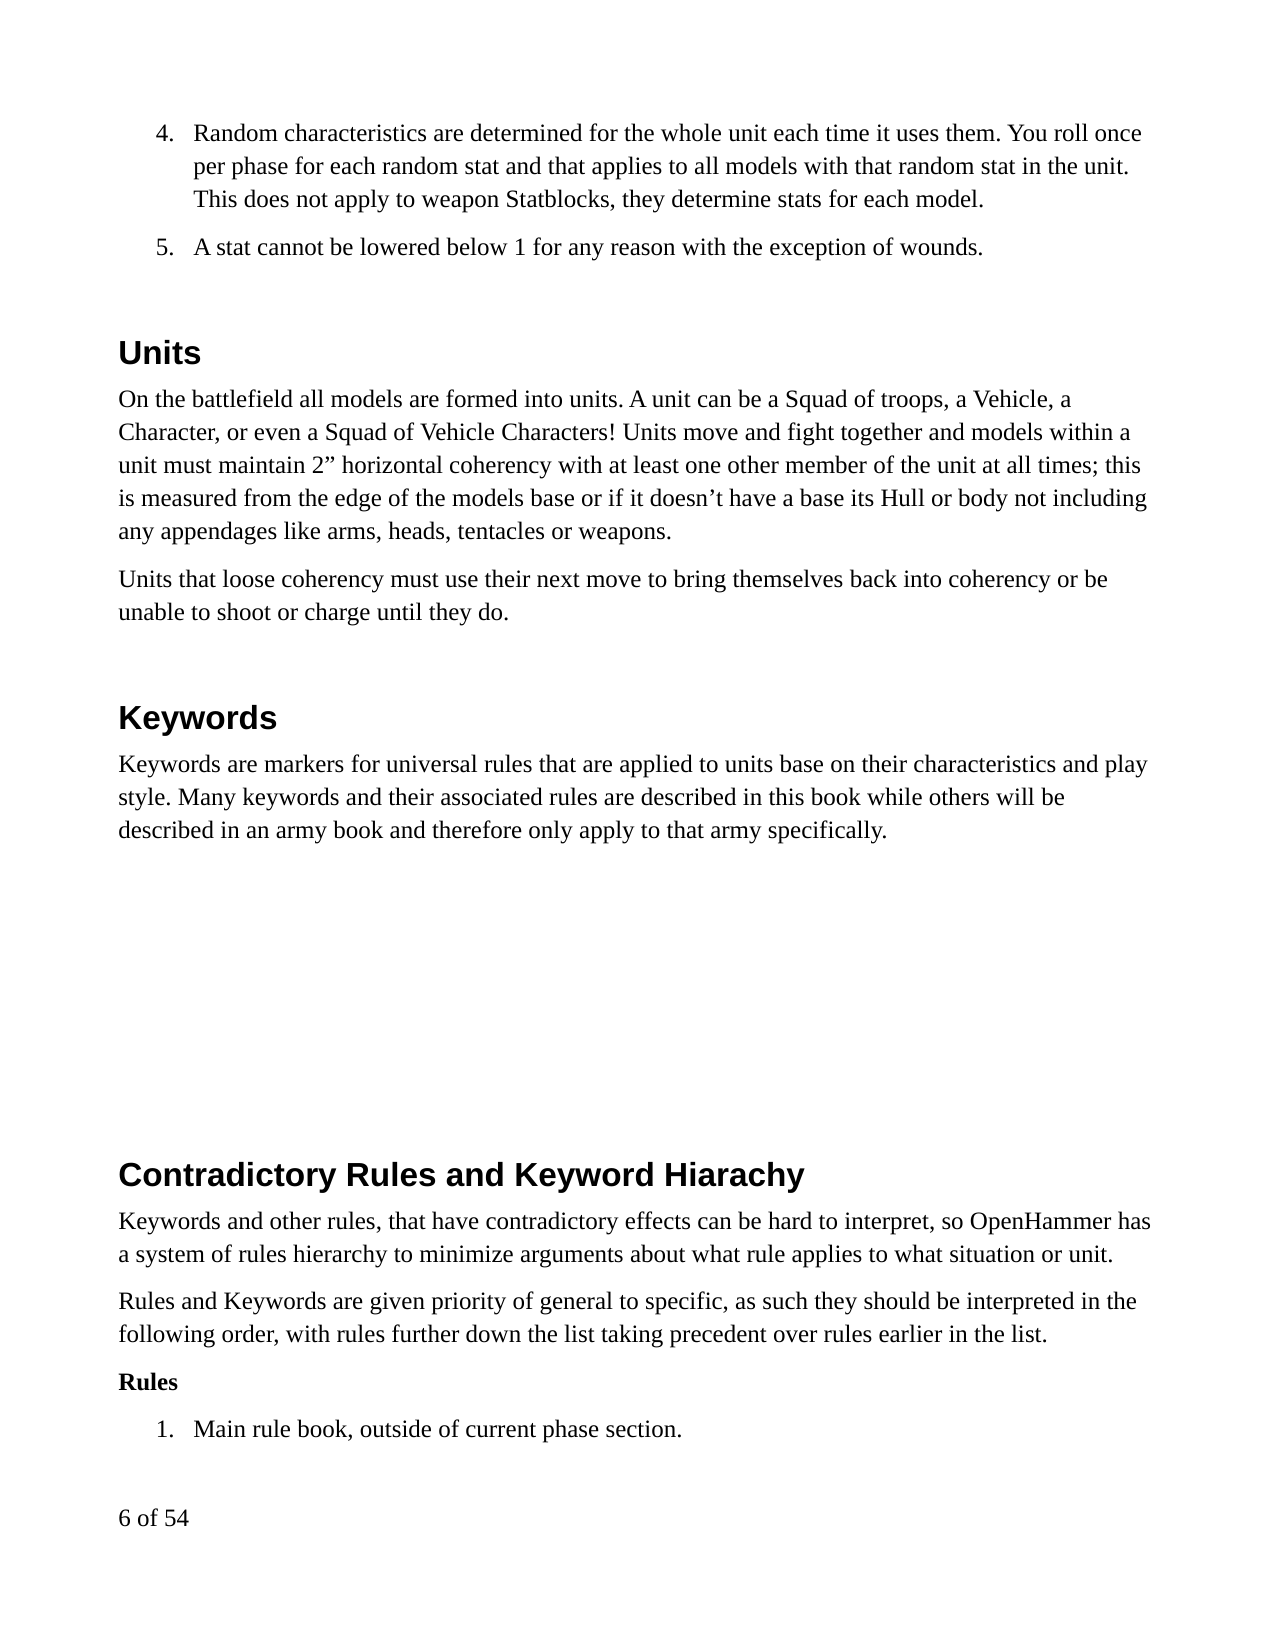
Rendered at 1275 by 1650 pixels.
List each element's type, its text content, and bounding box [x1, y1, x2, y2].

subtitle Units [118, 333, 1157, 372]
subtitle Contradictory Rules and Keyword Hiarachy [118, 1155, 1157, 1193]
list Random characteristics are determined for the whole unit each time it uses them. You roll once per phase for each random stat and that applies to all models with that random stat in the unit. This does not apply to weapon Statblocks, they determine stats for each model. [156, 118, 1157, 213]
text Keywords and other rules, that have contradictory effects can be hard to interpret, so OpenHammer has a system of rules hierarchy to minimize arguments about what rule applies to what situation or unit. [118, 1206, 1157, 1267]
text Keywords are markers for universal rules that are applied to units base on their characteristics and play style. Many keywords and their associated rules are described in this book while others will be described in an army book and therefore only apply to that army specifically. [118, 749, 1157, 844]
subtitle Keywords [118, 698, 1157, 737]
text On the battlefield all models are formed into units. A unit can be a Squad of troops, a Vehicle, a Character, or even a Squad of Vehicle Characters! Units move and fight together and models within a unit must maintain 2” horizontal coherency with at least one other member of the unit at all times; this is measured from the edge of the models base or if it doesn’t have a base its Hull or body not including any appendages like arms, heads, tentacles or weapons. [118, 384, 1157, 545]
list A stat cannot be lowered below 1 for any reason with the exception of wounds. [156, 232, 1157, 261]
text Rules [118, 1367, 1157, 1396]
text Units that loose coherency must use their next move to bring themselves back into coherency or be unable to shoot or charge until they do. [118, 564, 1157, 626]
text Rules and Keywords are given priority of general to specific, as such they should be interpreted in the following order, with rules further down the list taking precedent over rules earlier in the list. [118, 1286, 1157, 1348]
list Main rule book, outside of current phase section. [156, 1414, 1157, 1443]
